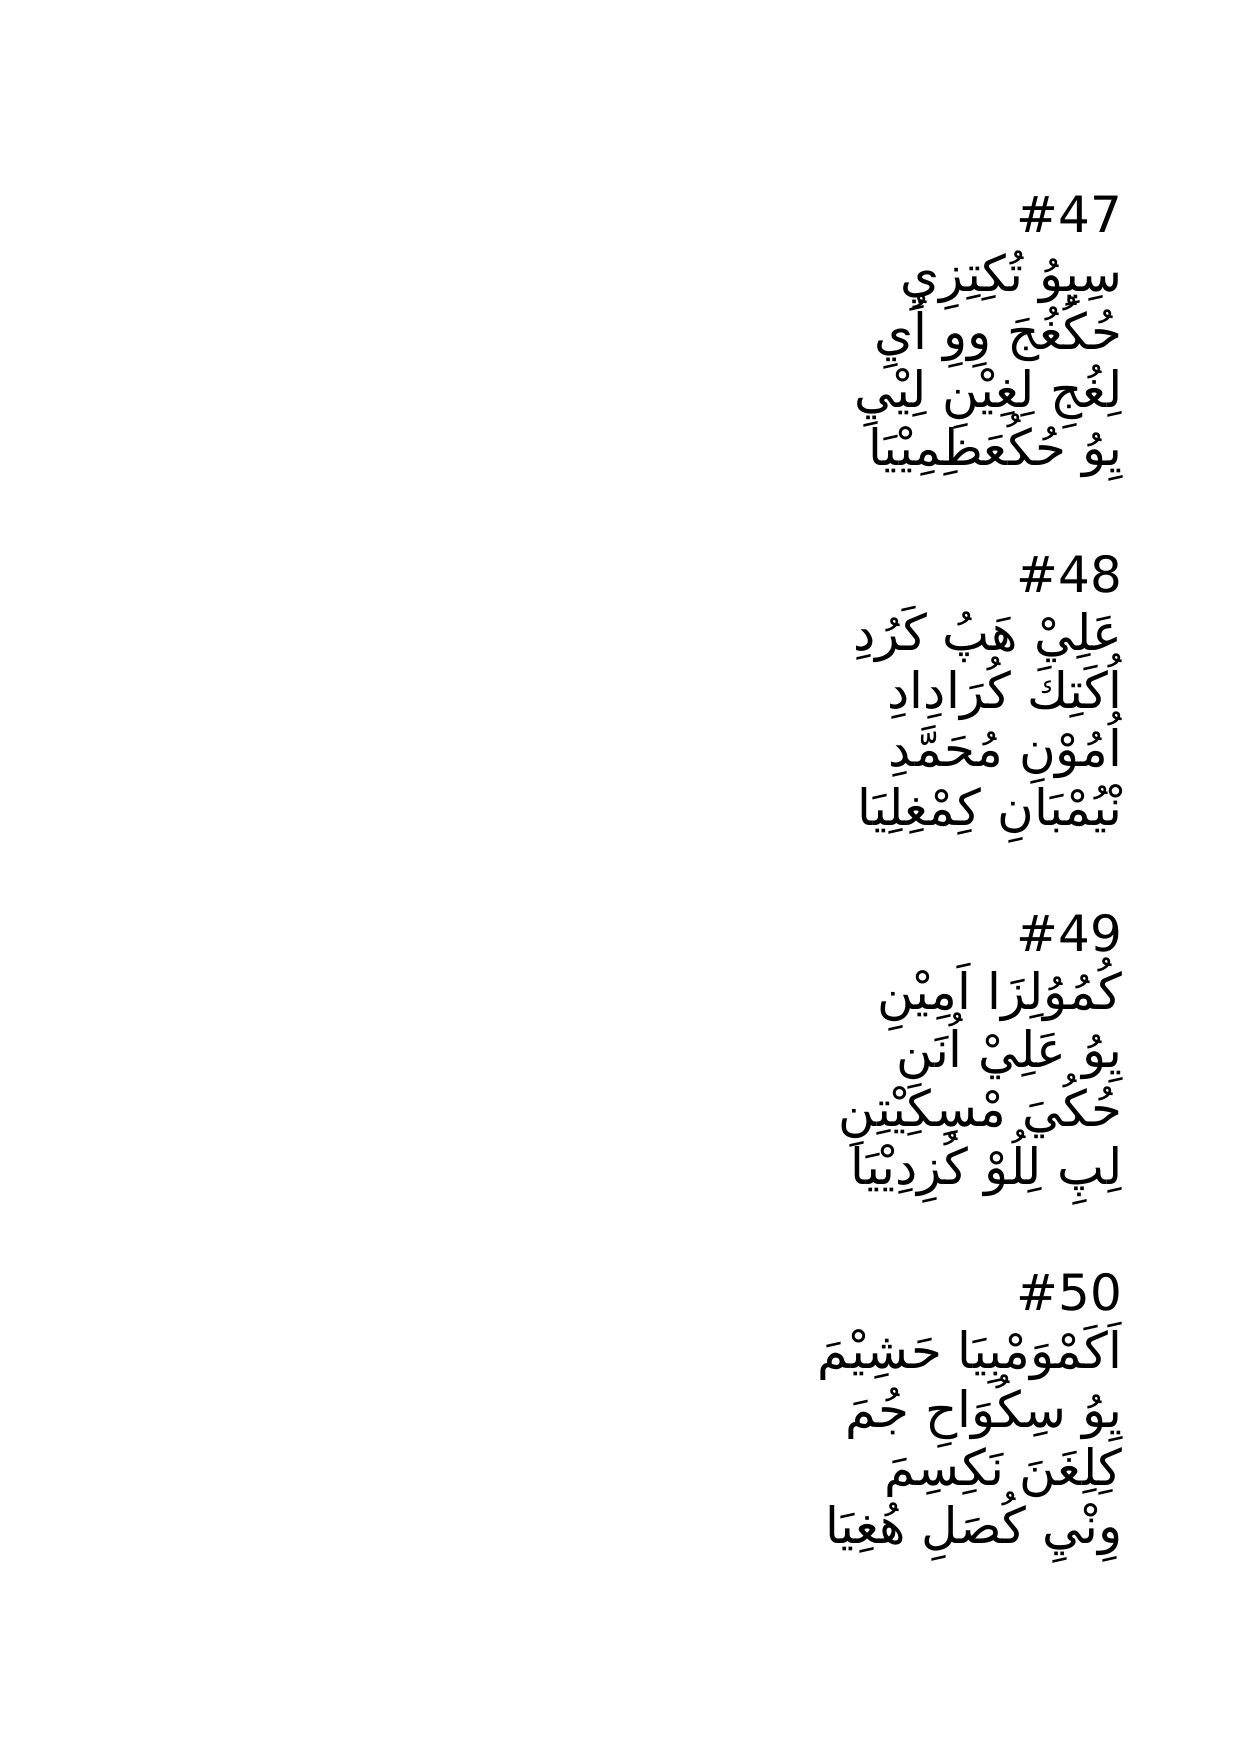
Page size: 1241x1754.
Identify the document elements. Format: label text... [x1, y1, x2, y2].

text #49 [118, 905, 1122, 963]
text اُمُوْنِ مُحَمَّدِ [118, 720, 1122, 778]
text اُكَتِكَ كُرَادِادِ [118, 662, 1122, 720]
text لِغُجِ لِغِيْنِ لِيْيِ [118, 361, 1122, 419]
text يِوُ حُكُعَظِمِيْيَا [118, 419, 1122, 477]
text وِنْيِ كُصَلِ هُغِيَا [118, 1497, 1122, 1555]
text سِيِوُ تُكِتِزِيِ [118, 244, 1122, 303]
text لِپِ لِلُوْ كُزِدِيْيَا [118, 1138, 1122, 1196]
text حُكُيَ مْسِكِيْتِنِ [118, 1079, 1122, 1138]
text نْيُمْبَانِ كِمْغِلِيَا [118, 778, 1122, 837]
text #48 [118, 546, 1122, 604]
text اَكَمْوَمْبِيَا حَشِيْمَ [118, 1322, 1122, 1381]
text يِوُ عَلِيْ اُنَنِ [118, 1021, 1122, 1079]
text كِلِغَنَ نَكِسِمَ [118, 1439, 1122, 1497]
text يِوُ سِكُوَاحِ جُمَ [118, 1381, 1122, 1439]
text كُمُوُلِزَا اَمِيْنِ [118, 963, 1122, 1021]
text #50 [118, 1264, 1122, 1322]
text حُكُغُجَ وِوِ اُيِ [118, 303, 1122, 361]
text #47 [118, 186, 1122, 244]
text عَلِيْ هَپُ كَرُدِ [118, 604, 1122, 662]
